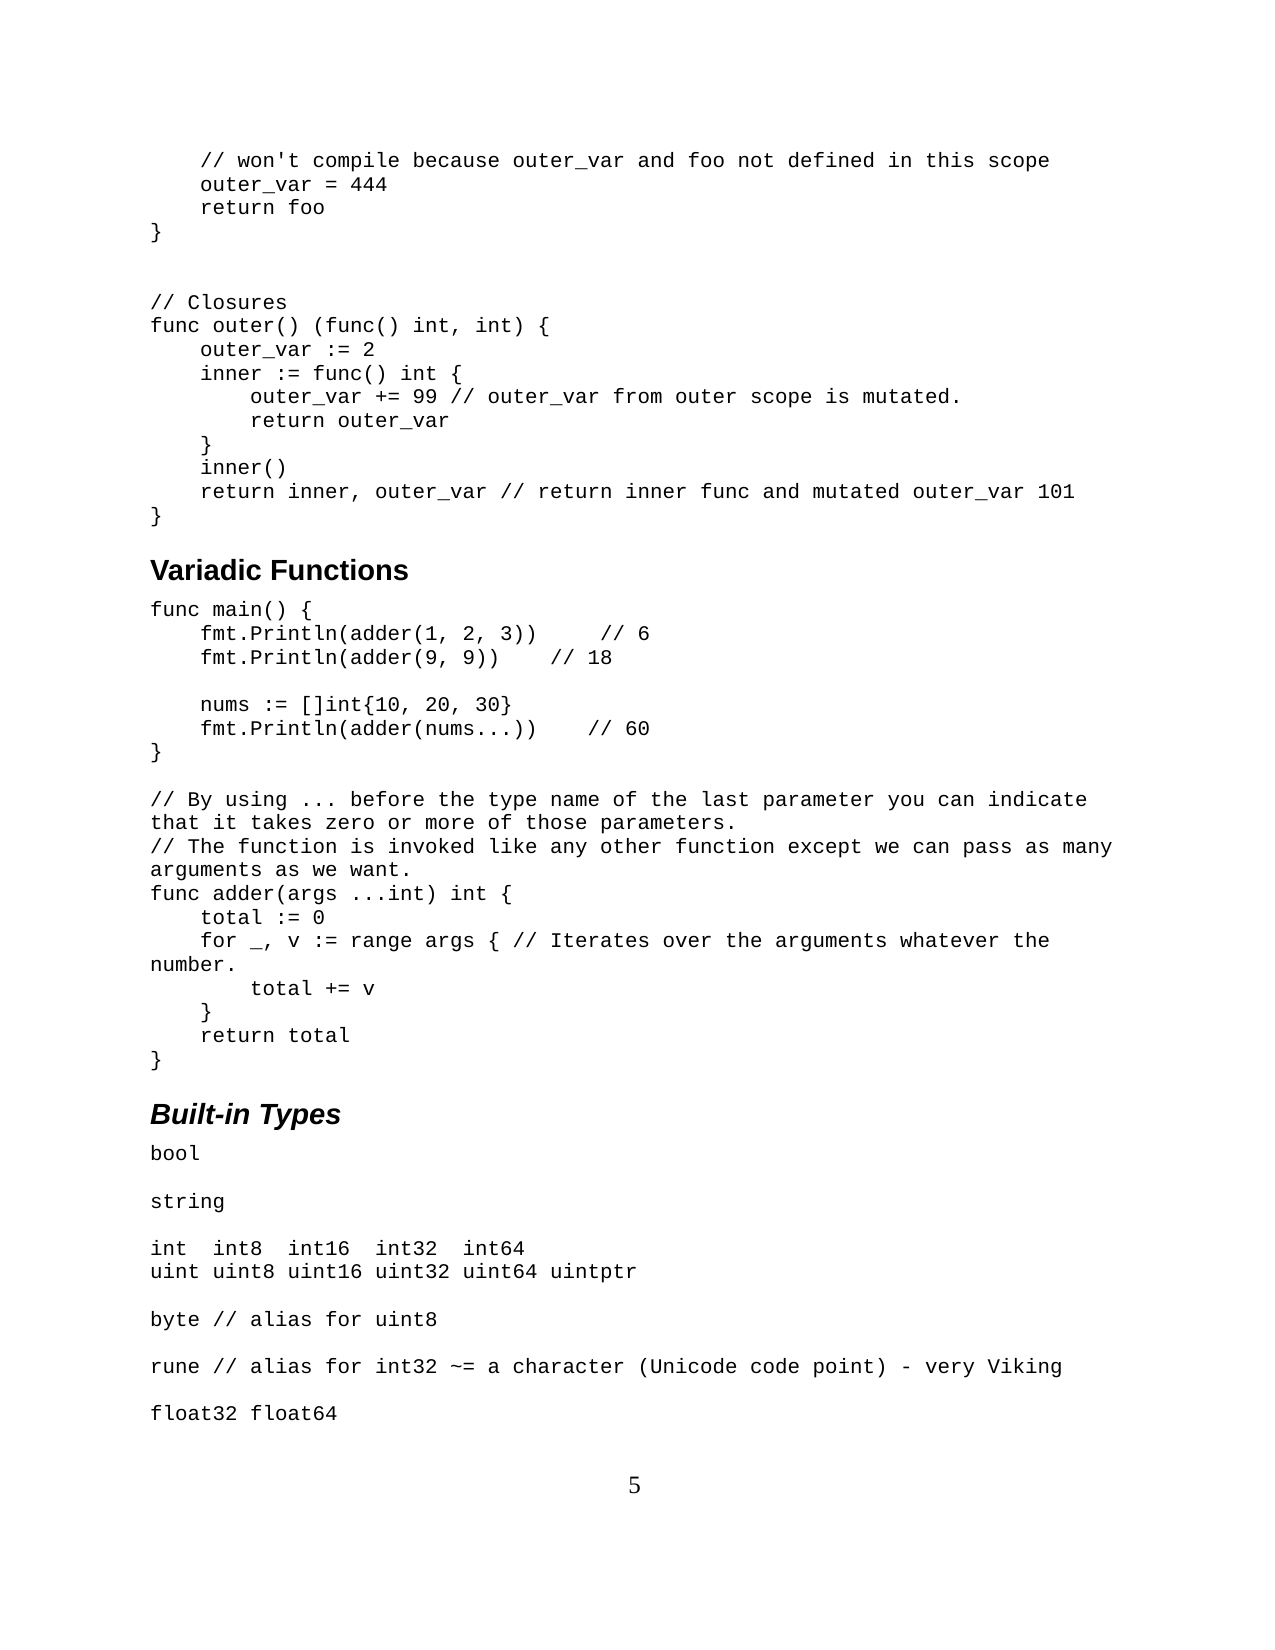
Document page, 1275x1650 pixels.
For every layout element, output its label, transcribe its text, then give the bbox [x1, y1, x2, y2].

text return foo [150, 197, 1125, 221]
text func outer() (func() int, int) { [150, 316, 1125, 339]
text fmt.Println(adder(1, 2, 3)) // 6 [150, 623, 1125, 647]
text int int8 int16 int32 int64 [150, 1238, 1125, 1262]
text } [150, 741, 1125, 765]
text outer_var := 2 [150, 339, 1125, 363]
text // Closures [150, 292, 1125, 316]
text func adder(args ...int) int { [150, 883, 1125, 907]
subtitle Built-in Types [150, 1097, 1125, 1131]
subtitle Variadic Functions [150, 553, 1125, 587]
text return outer_var [150, 410, 1125, 434]
text byte // alias for uint8 [150, 1309, 1125, 1332]
text return inner, outer_var // return inner func and mutated outer_var 101 [150, 481, 1125, 505]
text inner := func() int { [150, 363, 1125, 386]
text nums := []int{10, 20, 30} [150, 694, 1125, 718]
text rune // alias for int32 ~= a character (Unicode code point) - very Viking [150, 1356, 1125, 1380]
text inner() [150, 457, 1125, 481]
text fmt.Println(adder(9, 9)) // 18 [150, 647, 1125, 670]
text func main() { [150, 599, 1125, 623]
text outer_var = 444 [150, 174, 1125, 197]
text for _, v := range args { // Iterates over the arguments whatever the number. [150, 930, 1125, 978]
text } [150, 1001, 1125, 1025]
text fmt.Println(adder(nums...)) // 60 [150, 718, 1125, 741]
text // By using ... before the type name of the last parameter you can indicate that it takes zero or more of those parameters. [150, 788, 1125, 836]
text } [150, 434, 1125, 457]
text string [150, 1191, 1125, 1214]
text // The function is invoked like any other function except we can pass as many arguments as we want. [150, 836, 1125, 883]
text uint uint8 uint16 uint32 uint64 uintptr [150, 1262, 1125, 1285]
text } [150, 221, 1125, 244]
text outer_var += 99 // outer_var from outer scope is mutated. [150, 386, 1125, 410]
text } [150, 1049, 1125, 1072]
text total := 0 [150, 907, 1125, 930]
text bool [150, 1143, 1125, 1167]
text float32 float64 [150, 1403, 1125, 1427]
text // won't compile because outer_var and foo not defined in this scope [150, 150, 1125, 174]
text } [150, 505, 1125, 528]
text total += v [150, 978, 1125, 1001]
text return total [150, 1025, 1125, 1049]
